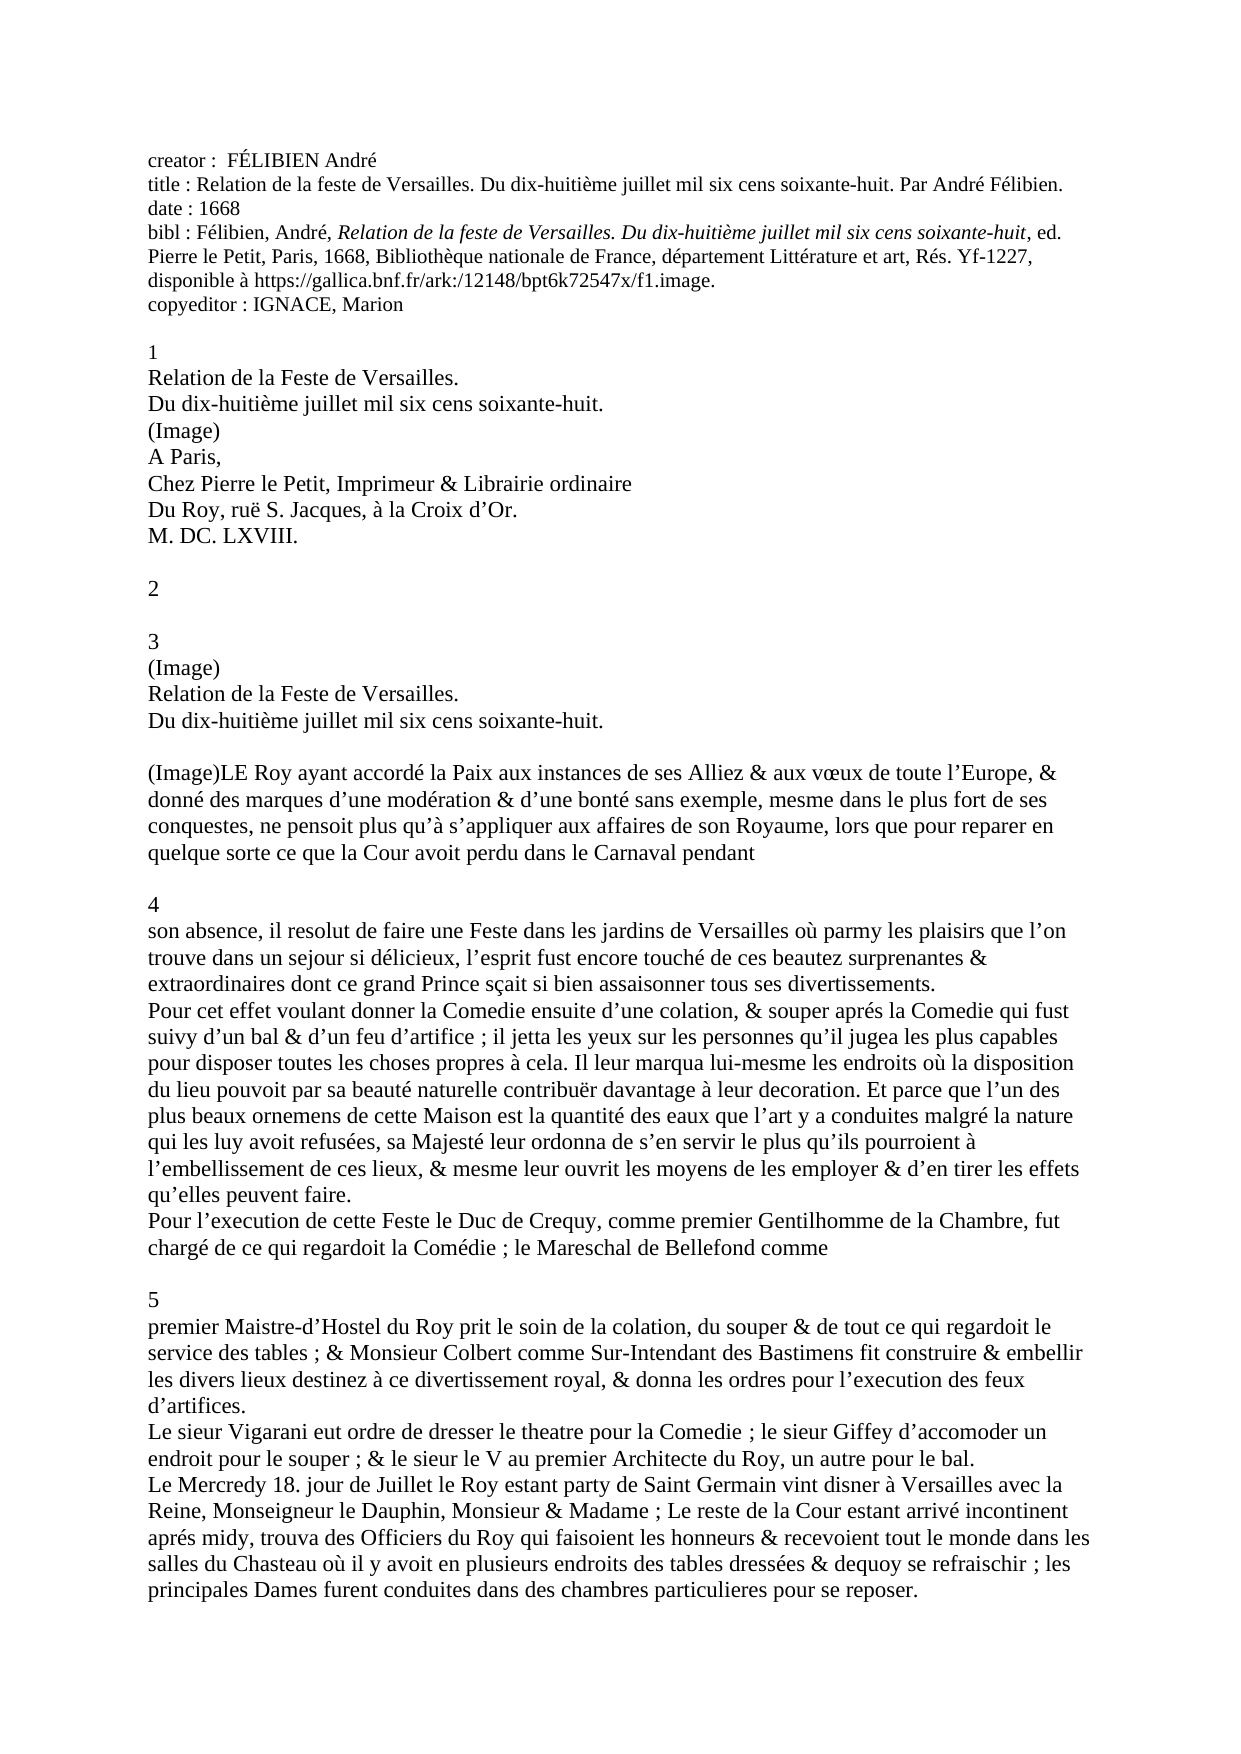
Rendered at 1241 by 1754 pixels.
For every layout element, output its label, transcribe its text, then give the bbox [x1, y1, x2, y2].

text title : Relation de la feste de Versailles. Du dix-huitième juillet mil six cens soixante-huit. Par André Félibien. [148, 172, 1093, 196]
text Du dix-huitième juillet mil six cens soixante-huit. [148, 391, 1093, 417]
text bibl : Félibien, André, Relation de la feste de Versailles. Du dix-huitième juillet mil six cens soixante-huit, ed. Pierre le Petit, Paris, 1668, Bibliothèque nationale de France, département Littérature et art, Rés. Yf-1227, disponible à https://gallica.bnf.fr/ark:/12148/bpt6k72547x/f1.image. [148, 220, 1093, 292]
text copyeditor : IGNACE, Marion [148, 292, 1093, 316]
text (Image)LE Roy ayant accordé la Paix aux instances de ses Alliez & aux vœux de toute l’Europe, & donné des marques d’une modération & d’une bonté sans exemple, mesme dans le plus fort de ses conquestes, ne pensoit plus qu’à s’appliquer aux affaires de son Royaume, lors que pour reparer en quelque sorte ce que la Cour avoit perdu dans le Carnaval pendant [148, 759, 1093, 865]
text creator : FÉLIBIEN André [148, 148, 1093, 172]
text Pour cet effet voulant donner la Comedie ensuite d’une colation, & souper aprés la Comedie qui fust suivy d’un bal & d’un feu d’artifice ; il jetta les yeux sur les personnes qu’il jugea les plus capables pour disposer toutes les choses propres à cela. Il leur marqua lui-mesme les endroits où la disposition du lieu pouvoit par sa beauté naturelle contribuër davantage à leur decoration. Et parce que l’un des plus beaux ornemens de cette Maison est la quantité des eaux que l’art y a conduites malgré la nature qui les luy avoit refusées, sa Majesté leur ordonna de s’en servir le plus qu’ils pourroient à l’embellissement de ces lieux, & mesme leur ouvrit les moyens de les employer & d’en tirer les effets qu’elles peuvent faire. [148, 997, 1093, 1207]
text 4 [148, 891, 1093, 918]
text Du dix-huitième juillet mil six cens soixante-huit. [148, 707, 1093, 733]
text Le sieur Vigarani eut ordre de dresser le theatre pour la Comedie ; le sieur Giffey d’accomoder un endroit pour le souper ; & le sieur le V au premier Architecte du Roy, un autre pour le bal. [148, 1418, 1093, 1471]
text 3 [148, 628, 1093, 654]
text (Image) [148, 417, 1093, 443]
text premier Maistre-d’Hostel du Roy prit le soin de la colation, du souper & de tout ce qui regardoit le service des tables ; & Monsieur Colbert comme Sur-Intendant des Bastimens fit construire & embellir les divers lieux destinez à ce divertissement royal, & donna les ordres pour l’execution des feux d’artifices. [148, 1313, 1093, 1418]
text 5 [148, 1287, 1093, 1313]
text Relation de la Feste de Versailles. [148, 364, 1093, 391]
text date : 1668 [148, 196, 1093, 220]
text 2 [148, 575, 1093, 601]
text 1 [148, 340, 1093, 364]
text Chez Pierre le Petit, Imprimeur & Librairie ordinaire [148, 469, 1093, 496]
text Du Roy, ruë S. Jacques, à la Croix d’Or. [148, 496, 1093, 522]
text Pour l’execution de cette Feste le Duc de Crequy, comme premier Gentilhomme de la Chambre, fut chargé de ce qui regardoit la Comédie ; le Mareschal de Bellefond comme [148, 1207, 1093, 1260]
text son absence, il resolut de faire une Feste dans les jardins de Versailles où parmy les plaisirs que l’on trouve dans un sejour si délicieux, l’esprit fust encore touché de ces beautez surprenantes & extraordinaires dont ce grand Prince sçait si bien assaisonner tous ses divertissements. [148, 918, 1093, 997]
text M. DC. LXVIII. [148, 522, 1093, 549]
text Relation de la Feste de Versailles. [148, 680, 1093, 707]
text Le Mercredy 18. jour de Juillet le Roy estant party de Saint Germain vint disner à Versailles avec la Reine, Monseigneur le Dauphin, Monsieur & Madame ; Le reste de la Cour estant arrivé incontinent aprés midy, trouva des Officiers du Roy qui faisoient les honneurs & recevoient tout le monde dans les salles du Chasteau où il y avoit en plusieurs endroits des tables dressées & dequoy se refraischir ; les principales Dames furent conduites dans des chambres particulieres pour se reposer. [148, 1471, 1093, 1603]
text (Image) [148, 654, 1093, 680]
text A Paris, [148, 443, 1093, 469]
